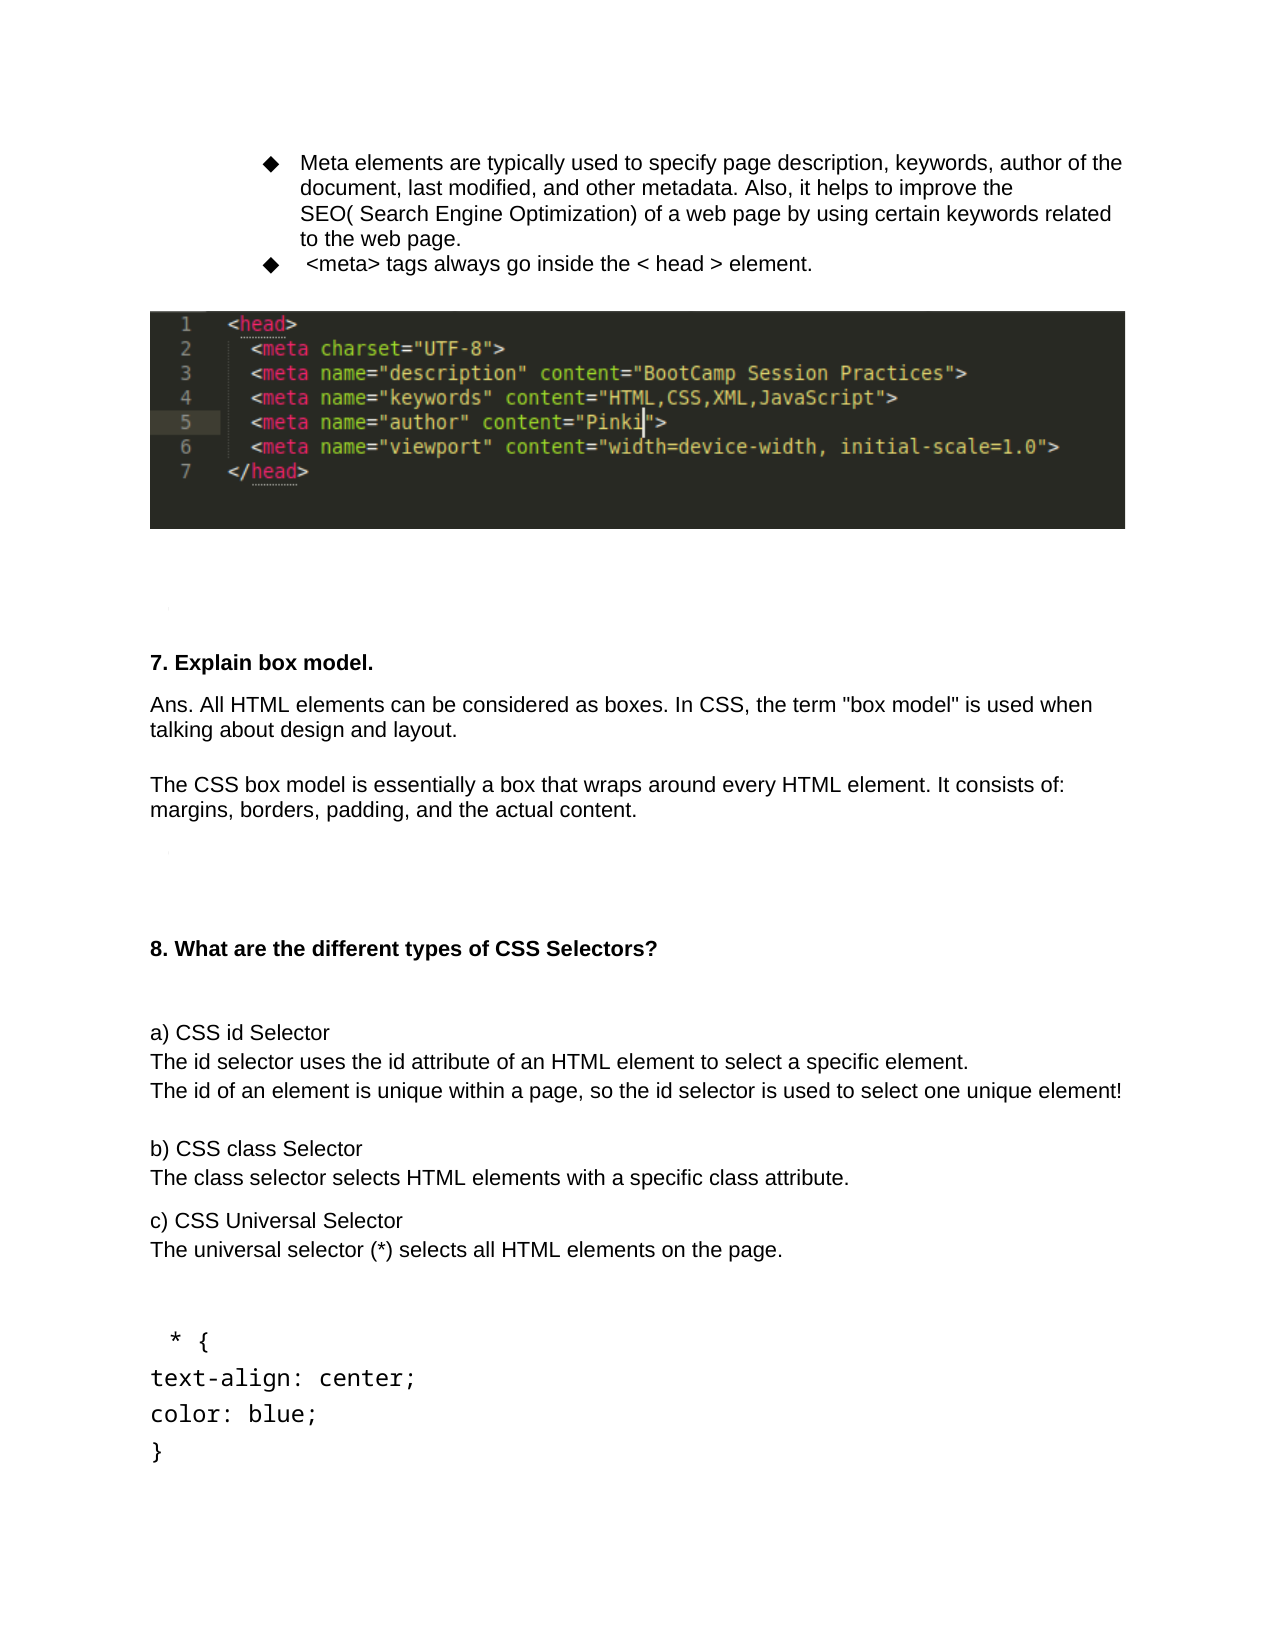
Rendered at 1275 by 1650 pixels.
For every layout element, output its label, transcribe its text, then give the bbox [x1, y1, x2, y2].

text c) CSS Universal Selector [150, 1208, 1125, 1233]
text * { text-align: center; color: blue; } [150, 1324, 1125, 1467]
text b) CSS class Selector [150, 1136, 1125, 1161]
picture [150, 311, 1125, 529]
list <meta> tags always go inside the < head > element. [262, 251, 1125, 276]
text The CSS box model is essentially a box that wraps around every HTML element. It consists of: margins, borders, padding, and the actual content. [150, 772, 1125, 822]
list Meta elements are typically used to specify page description, keywords, author of the document, last modified, and other metadata. Also, it helps to improve the SEO( Search Engine Optimization) of a web page by using certain keywords related to the web page. [262, 150, 1125, 251]
text The id of an element is unique within a page, so the id selector is used to select one unique element! [150, 1078, 1125, 1103]
text The id selector uses the id attribute of an HTML element to select a specific element. [150, 1049, 1125, 1074]
text The class selector selects HTML elements with a specific class attribute. [150, 1165, 1125, 1190]
text Ans. All HTML elements can be considered as boxes. In CSS, the term "box model" is used when talking about design and layout. [150, 692, 1125, 742]
text 8. What are the different types of CSS Selectors? [150, 936, 1125, 961]
text a) CSS id Selector [150, 1020, 1125, 1045]
text The universal selector (*) selects all HTML elements on the page. [150, 1237, 1125, 1262]
text 7. Explain box model. [150, 650, 1125, 675]
